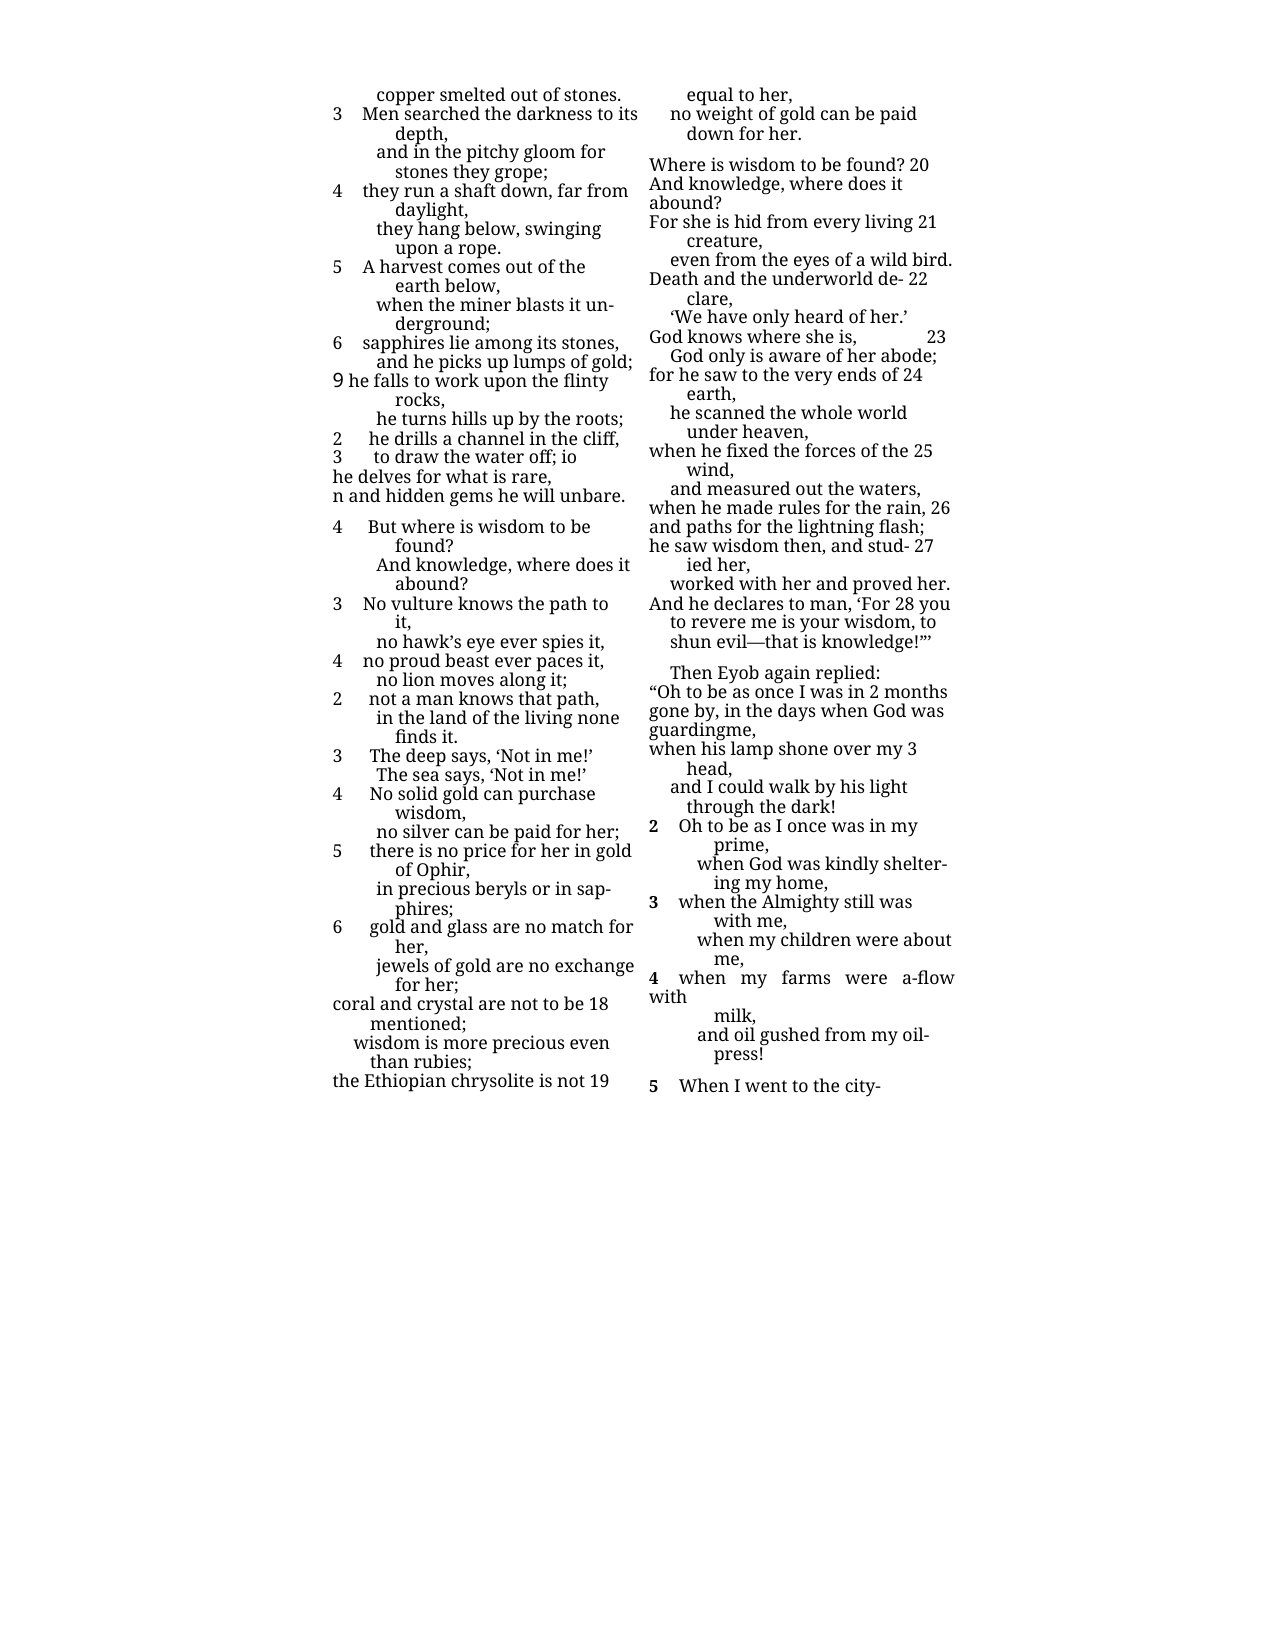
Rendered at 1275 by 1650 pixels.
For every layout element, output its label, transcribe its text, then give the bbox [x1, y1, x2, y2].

text worked with her and proved her. [670, 576, 955, 595]
text when God was kindly shelter­ing my home, [697, 855, 955, 893]
list sapphires lie among its stones, [332, 334, 638, 353]
list there is no price for her in gold [332, 842, 638, 862]
list But where is wisdom to be [332, 518, 638, 537]
text And knowledge, where does it abound? [376, 557, 638, 595]
text and I could walk by his light through the dark! [670, 779, 955, 817]
list No vulture knows the path to [332, 595, 638, 614]
list gold and glass are no match for [332, 919, 638, 938]
text of Ophir, [395, 862, 638, 881]
text and in the pitchy gloom for stones they grope; [376, 144, 638, 182]
text when his lamp shone over my 3 head, [649, 741, 955, 779]
text even from the eyes of a wild bird. [670, 252, 955, 271]
list Men searched the darkness to its [332, 106, 638, 125]
text when he fixed the forces of the 25 wind, [649, 442, 955, 480]
text in precious beryls or in sap­phires; [376, 881, 638, 919]
text And he declares to man, ‘For 28 you [649, 595, 955, 614]
text n and hidden gems he will un­bare. [332, 487, 638, 506]
text and he picks up lumps of gold; [376, 353, 638, 372]
list when the Almighty still was [649, 893, 955, 912]
list when my farms were a-flow with [649, 969, 955, 1007]
text no silver can be paid for her; [376, 823, 638, 842]
text and measured out the waters, [670, 480, 955, 499]
text in the land of the living none finds it. [376, 709, 638, 747]
text Death and the underworld de- 22 clare, [649, 271, 955, 309]
text For she is hid from every living 21 creature, [649, 213, 955, 252]
text prime, [713, 836, 955, 855]
text found? [395, 537, 638, 557]
text earth below, [395, 277, 638, 296]
list he drills a channel in the cliff, [332, 430, 638, 449]
list When I went to the city- [649, 1077, 955, 1096]
list The deep says, ‘Not in me!’ [332, 747, 638, 766]
text coral and crystal are not to be 18 mentioned; [332, 995, 638, 1034]
text “Oh to be as once I was in 2 months gone by, in the days when God was guardingme, [649, 683, 955, 741]
text they hang below, swinging upon a rope. [376, 220, 638, 258]
text jewels of gold are no exchange for her; [376, 957, 638, 995]
text God knows where she is, 23 [649, 328, 955, 347]
text milk, [713, 1007, 955, 1027]
text when he made rules for the rain, 26 and paths for the lightning flash; [649, 499, 955, 537]
text Where is wisdom to be found? 20 And knowledge, where does it abound? [649, 156, 955, 213]
text no hawk’s eye ever spies it, [376, 633, 638, 652]
text wisdom is more precious even than rubies; [353, 1034, 638, 1072]
text it, [395, 614, 638, 633]
text he scanned the whole world under heaven, [670, 404, 955, 442]
list A harvest comes out of the [332, 258, 638, 277]
text 9 he falls to work upon the flinty rocks, [332, 372, 638, 411]
text no weight of gold can be paid down for her. [670, 106, 955, 144]
text Then Eyob again replied: [670, 664, 955, 683]
text he turns hills up by the roots; [376, 411, 638, 430]
text with me, [713, 912, 955, 931]
text when the miner blasts it un­derground; [376, 296, 638, 334]
text when my children were about me, [697, 931, 955, 969]
text equal to her, [649, 87, 955, 106]
text ‘We have only heard of her.’ [670, 309, 955, 328]
text he saw wisdom then, and stud- 27 ied her, [649, 537, 955, 576]
text for he saw to the very ends of 24 earth, [649, 366, 955, 404]
list to draw the water off; io he delves for what is rare, [332, 449, 584, 487]
text and oil gushed from my oil- press! [697, 1027, 955, 1065]
text daylight, [395, 201, 638, 220]
list they run a shaft down, far from [332, 182, 638, 201]
text the Ethiopian chrysolite is not 19 [332, 1072, 638, 1091]
text no lion moves along it; [376, 671, 638, 690]
text The sea says, ‘Not in me!’ [376, 766, 638, 785]
list No solid gold can purchase [332, 785, 638, 804]
text copper smelted out of stones. [376, 87, 638, 106]
list no proud beast ever paces it, [332, 652, 638, 671]
text wisdom, [395, 804, 638, 823]
list Oh to be as I once was in my [649, 817, 955, 836]
text to revere me is your wisdom, to shun evil—that is knowl­edge!”’ [670, 614, 955, 652]
text God only is aware of her abode; [670, 347, 955, 366]
text her, [395, 938, 638, 957]
text depth, [395, 125, 638, 144]
list not a man knows that path, [332, 690, 638, 709]
